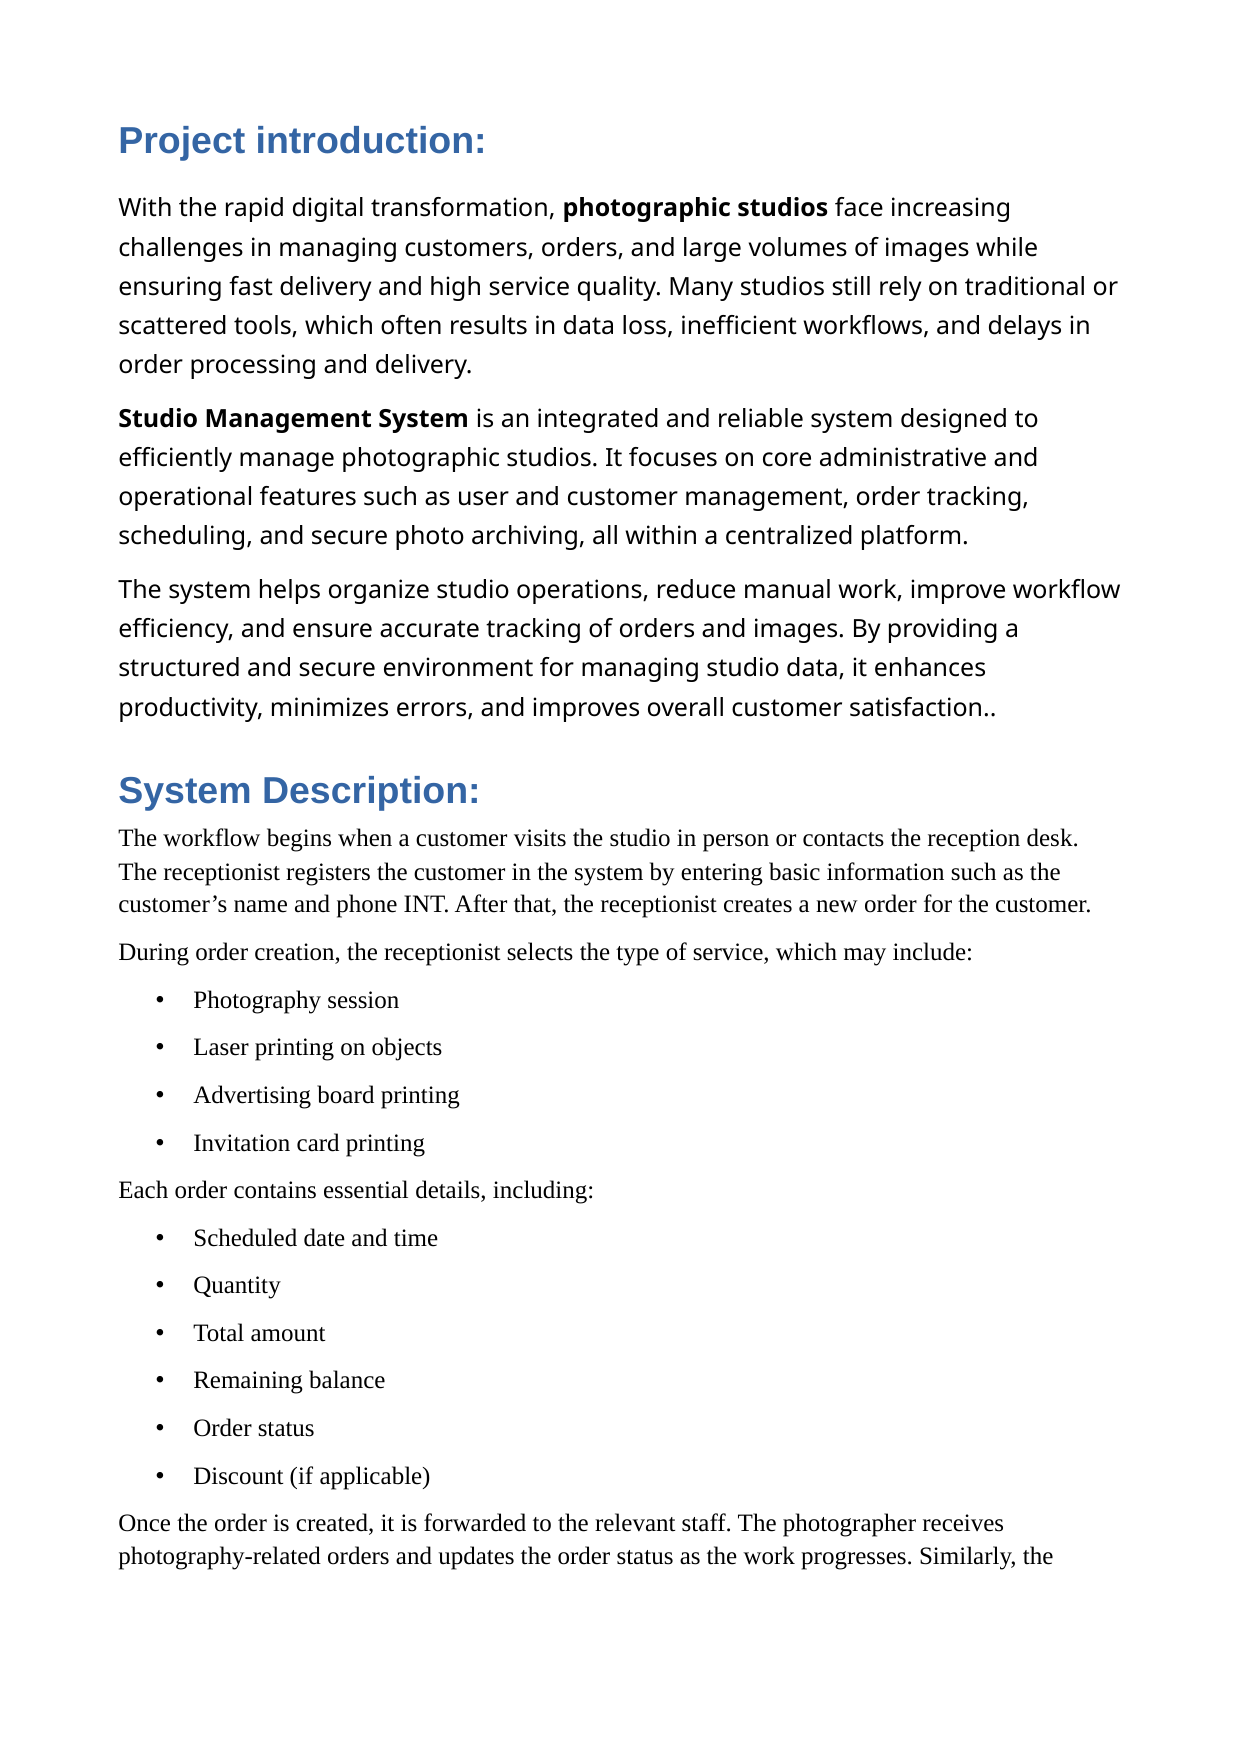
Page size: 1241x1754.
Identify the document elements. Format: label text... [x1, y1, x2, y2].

list Photography session [156, 985, 1122, 1013]
text The workflow begins when a customer visits the studio in person or contacts the reception desk. The receptionist registers the customer in the system by entering basic information such as the customer’s name and phone INT. After that, the receptionist creates a new order for the customer. [118, 823, 1122, 918]
text During order creation, the receptionist selects the type of service, which may include: [118, 937, 1122, 966]
list Quantity [156, 1270, 1122, 1299]
subtitle System Description: [118, 768, 1122, 811]
text Each order contains essential details, including: [118, 1175, 1122, 1204]
list Invitation card printing [156, 1128, 1122, 1156]
text The system helps organize studio operations, reduce manual work, improve workflow efficiency, and ensure accurate tracking of orders and images. By providing a structured and secure environment for managing studio data, it enhances productivity, minimizes errors, and improves overall customer satisfaction.. [118, 572, 1122, 723]
subtitle Project introduction: [118, 118, 487, 161]
text With the rapid digital transformation, photographic studios face increasing challenges in managing customers, orders, and large volumes of images while ensuring fast delivery and high service quality. Many studios still rely on traditional or scattered tools, which often results in data loss, inefficient workflows, and delays in order processing and delivery. [118, 190, 1122, 381]
list Discount (if applicable) [156, 1461, 1122, 1489]
list Advertising board printing [156, 1080, 1122, 1109]
text Once the order is created, it is forwarded to the relevant staff. The photographer receives photography-related orders and updates the order status as the work progresses. Similarly, the [118, 1508, 1122, 1570]
list Scheduled date and time [156, 1223, 1122, 1252]
list Total amount [156, 1318, 1122, 1347]
text Studio Management System is an integrated and reliable system designed to efficiently manage photographic studios. It focuses on core administrative and operational features such as user and customer management, order tracking, scheduling, and secure photo archiving, all within a centralized platform. [118, 400, 1122, 552]
list Laser printing on objects [156, 1032, 1122, 1061]
list Remaining balance [156, 1366, 1122, 1394]
list Order status [156, 1413, 1122, 1442]
